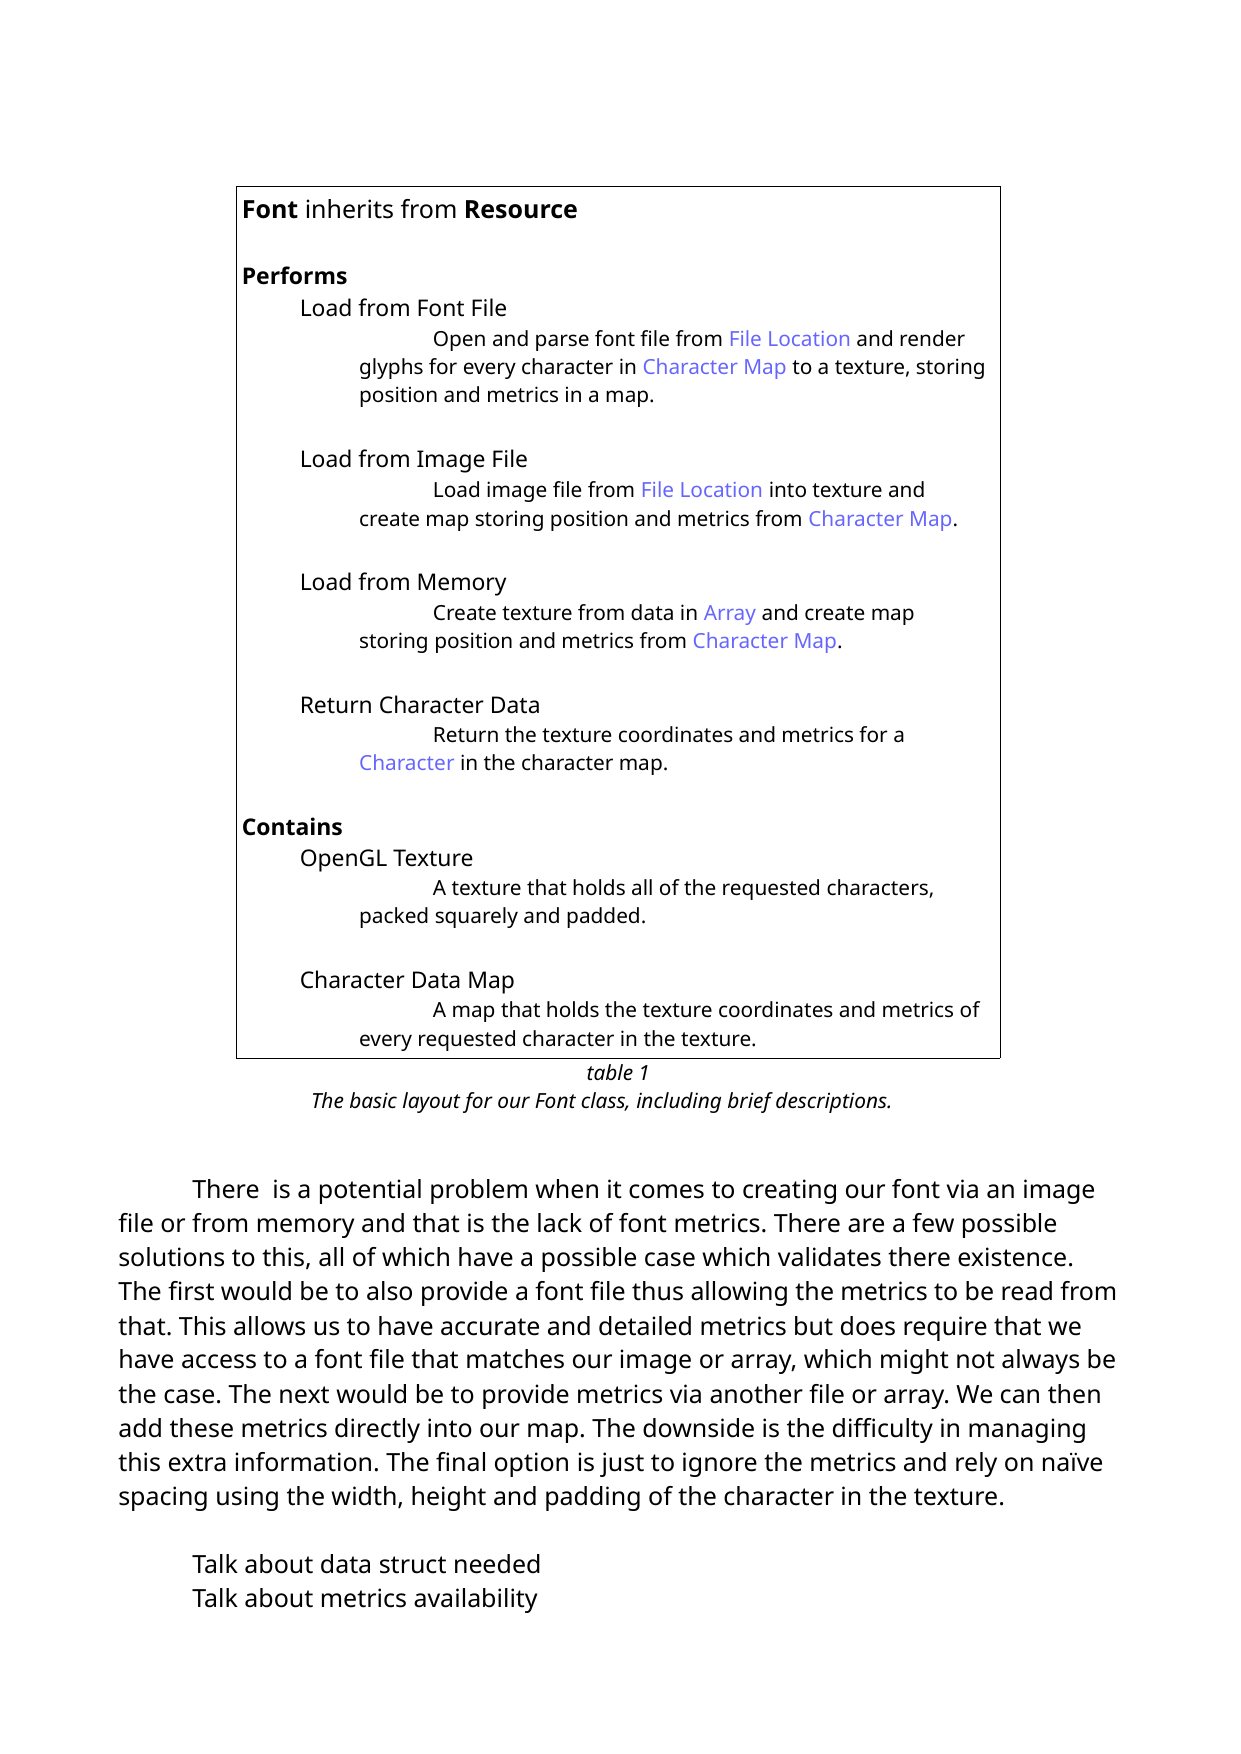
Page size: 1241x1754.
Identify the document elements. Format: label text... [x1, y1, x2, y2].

table_header Font inherits from Resource Performs Load from Font File Open and parse font file from File Location and render glyphs for every character in Character Map to a texture, storing position and metrics in a map. Load from Image File Load image file from File Location into texture and create map storing position and metrics from Character Map. Load from Memory Create texture from data in Array and create map storing position and metrics from Character Map. Return Character Data Return the texture coordinates and metrics for a Character in the character map. Contains OpenGL Texture A texture that holds all of the requested characters, packed squarely and padded. Character Data Map A map that holds the texture coordinates and metrics of every requested character in the texture. [237, 187, 1000, 1058]
text The basic layout for our Font class, including brief descriptions. [237, 1087, 1002, 1115]
text table 1 [237, 1058, 1002, 1087]
text Talk about data struct needed [118, 1547, 1122, 1581]
text Talk about metrics availability [118, 1581, 1122, 1615]
text There is a potential problem when it comes to creating our font via an image file or from memory and that is the lack of font metrics. There are a few possible solutions to this, all of which have a possible case which validates there existence. The first would be to also provide a font file thus allowing the metrics to be read from that. This allows us to have accurate and detailed metrics but does require that we have access to a font file that matches our image or array, which might not always be the case. The next would be to provide metrics via another file or array. We can then add these metrics directly into our map. The downside is the difficulty in managing this extra information. The final option is just to ignore the metrics and rely on naïve spacing using the width, height and padding of the character in the texture. [118, 1172, 1122, 1512]
